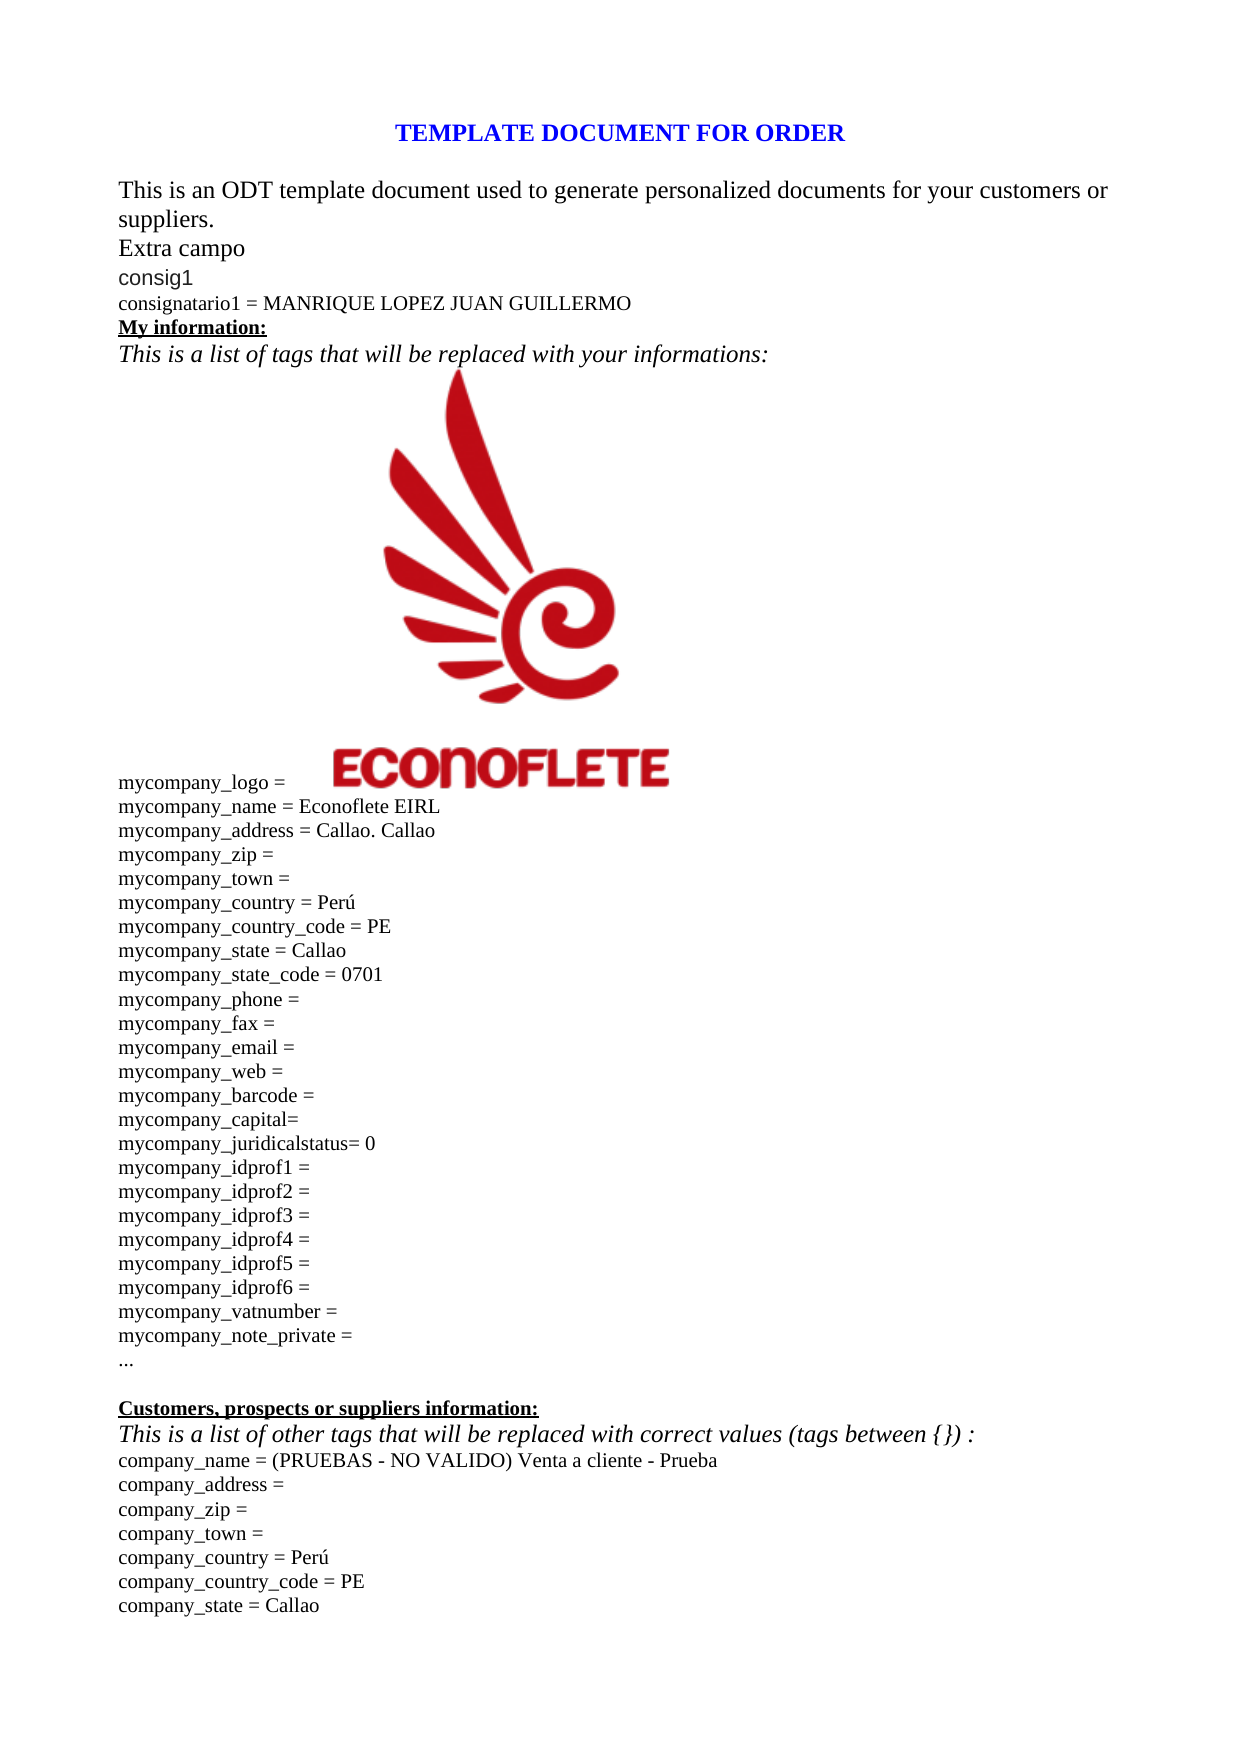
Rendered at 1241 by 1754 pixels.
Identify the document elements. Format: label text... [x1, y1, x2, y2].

text mycompany_town = [118, 866, 1122, 890]
text mycompany_zip = [118, 842, 1122, 866]
text consig1 [118, 262, 1122, 291]
text company_town = [118, 1521, 1122, 1544]
text mycompany_capital= [118, 1107, 1122, 1131]
text mycompany_juridicalstatus= 0 [118, 1131, 1122, 1155]
text mycompany_logo = [118, 367, 1122, 794]
text Extra campo [118, 233, 1122, 262]
text This is an ODT template document used to generate personalized documents for your customers or suppliers. [118, 176, 1122, 233]
text consignatario1 = MANRIQUE LOPEZ JUAN GUILLERMO [118, 291, 1122, 315]
text mycompany_note_private = [118, 1323, 1122, 1347]
text company_country = Perú [118, 1544, 1122, 1569]
text mycompany_state = Callao [118, 938, 1122, 962]
text mycompany_idprof4 = [118, 1227, 1122, 1251]
text company_zip = [118, 1496, 1122, 1521]
text mycompany_barcode = [118, 1083, 1122, 1107]
text mycompany_fax = [118, 1011, 1122, 1034]
text mycompany_idprof6 = [118, 1275, 1122, 1299]
text This is a list of tags that will be replaced with your informations: [118, 339, 1122, 367]
text My information: [118, 315, 1122, 339]
picture [290, 367, 713, 790]
text mycompany_state_code = 0701 [118, 962, 1122, 986]
text mycompany_idprof2 = [118, 1179, 1122, 1203]
text mycompany_idprof1 = [118, 1155, 1122, 1179]
text company_address = [118, 1472, 1122, 1496]
text mycompany_name = Econoflete EIRL [118, 794, 1122, 818]
text TEMPLATE DOCUMENT FOR ORDER [118, 118, 1122, 147]
text mycompany_address = Callao. Callao [118, 818, 1122, 842]
text company_state = Callao [118, 1593, 1122, 1617]
text mycompany_idprof3 = [118, 1203, 1122, 1227]
text mycompany_country = Perú [118, 890, 1122, 914]
text company_name = (PRUEBAS - NO VALIDO) Venta a cliente - Prueba [118, 1448, 1122, 1472]
text mycompany_phone = [118, 986, 1122, 1011]
text mycompany_idprof5 = [118, 1251, 1122, 1275]
text Customers, prospects or suppliers information: [118, 1396, 1122, 1419]
text mycompany_country_code = PE [118, 914, 1122, 938]
text company_country_code = PE [118, 1569, 1122, 1593]
text ... [118, 1347, 1122, 1371]
text mycompany_web = [118, 1059, 1122, 1083]
text mycompany_vatnumber = [118, 1299, 1122, 1323]
text mycompany_email = [118, 1034, 1122, 1059]
text This is a list of other tags that will be replaced with correct values (tags between {}) : [118, 1419, 1122, 1448]
